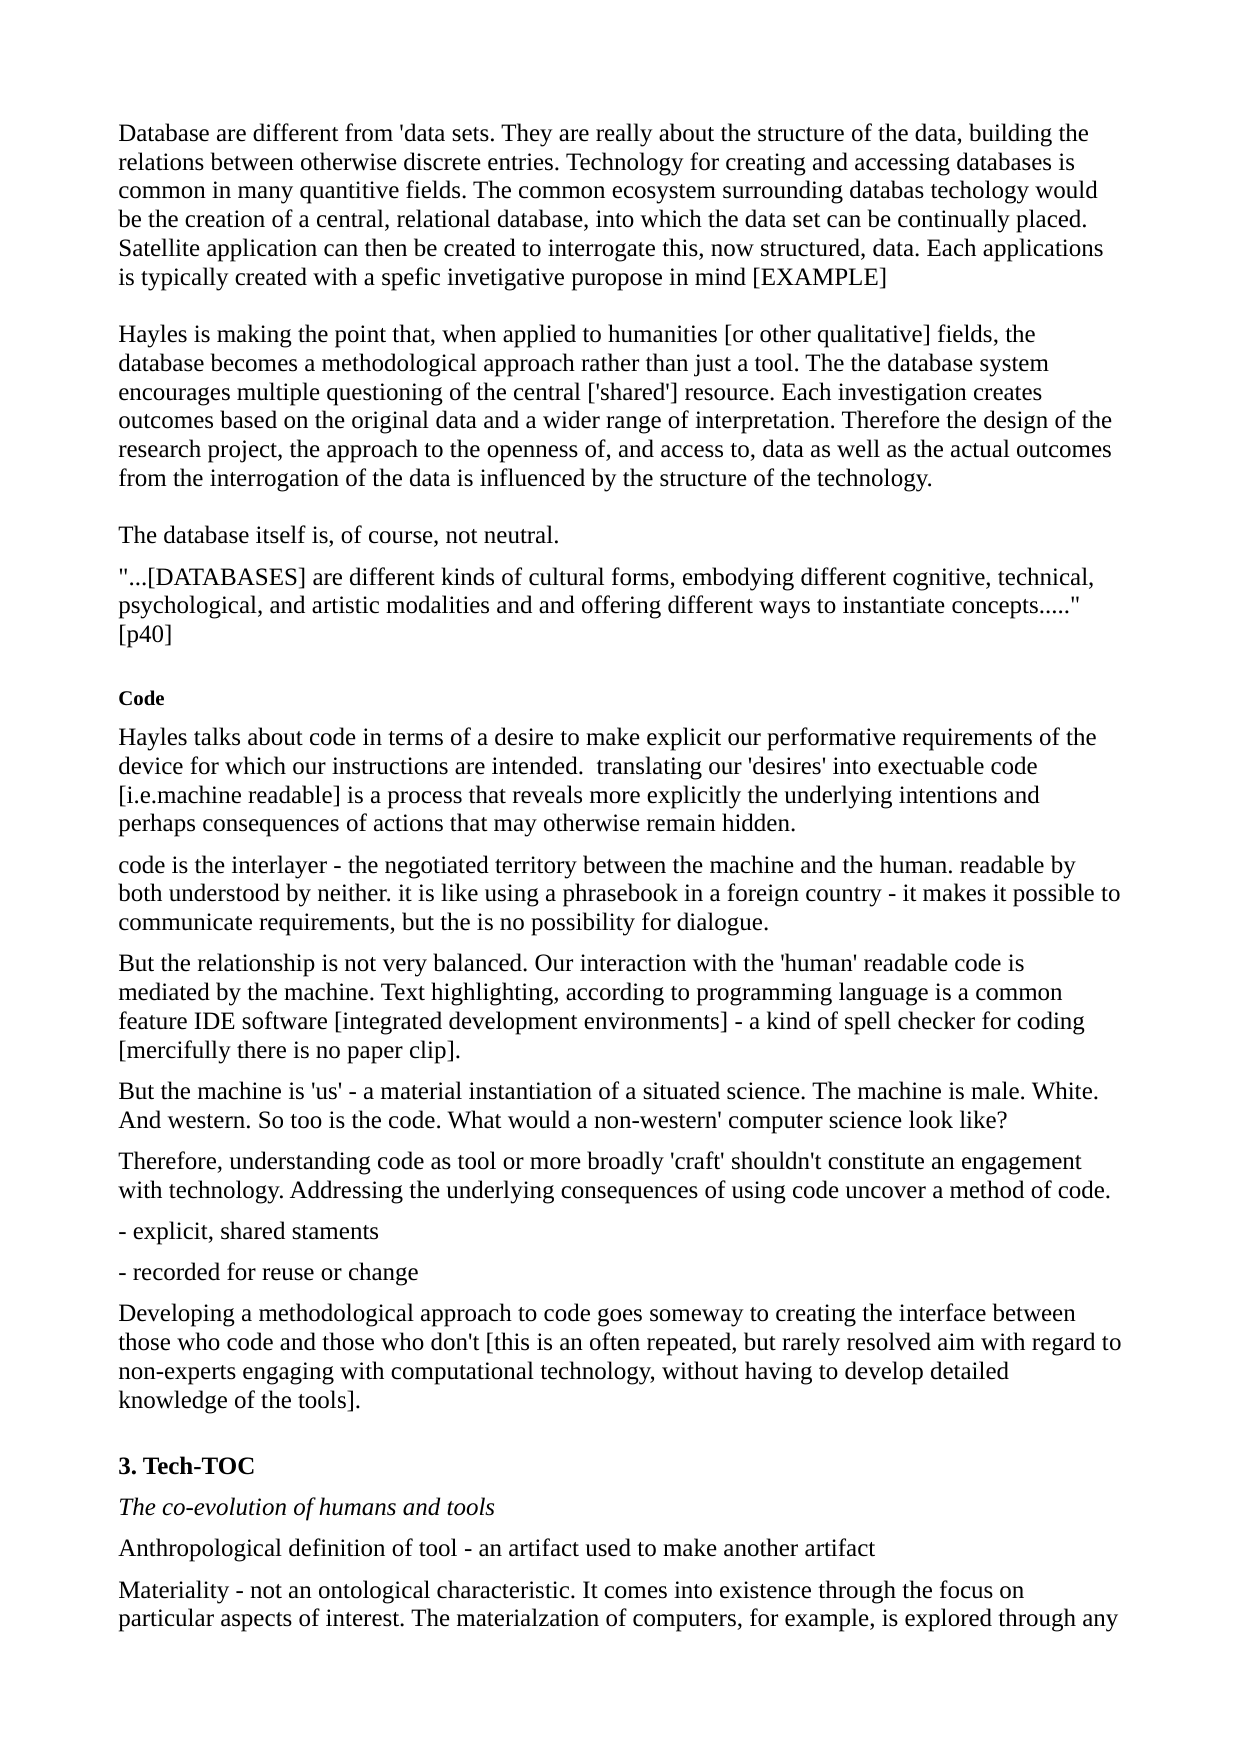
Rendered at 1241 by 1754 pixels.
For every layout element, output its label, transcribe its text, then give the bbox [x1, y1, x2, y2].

text But the machine is 'us' - a material instantiation of a situated science. The machine is male. White. And western. So too is the code. What would a non-western' computer science look like? [118, 1076, 1122, 1133]
text The co-evolution of humans and tools [118, 1492, 1122, 1521]
text But the relationship is not very balanced. Our interaction with the 'human' readable code is mediated by the machine. Text highlighting, according to programming language is a common feature IDE software [integrated development environments] - a kind of spell checker for coding [mercifully there is no paper clip]. [118, 948, 1122, 1063]
text Database are different from 'data sets. They are really about the structure of the data, building the relations between otherwise discrete entries. Technology for creating and accessing databases is common in many quantitive fields. The common ecosystem surrounding databas techology would be the creation of a central, relational database, into which the data set can be continually placed. Satellite application can then be created to interrogate this, now structured, data. Each applications is typically created with a spefic invetigative puropose in mind [EXAMPLE] Hayles is making the point that, when applied to humanities [or other qualitative] fields, the database becomes a methodological approach rather than just a tool. The the database system encourages multiple questioning of the central ['shared'] resource. Each investigation creates outcomes based on the original data and a wider range of interpretation. Therefore the design of the research project, the approach to the openness of, and access to, data as well as the actual outcomes from the interrogation of the data is influenced by the structure of the technology. The database itself is, of course, not neutral. [118, 118, 1122, 549]
text - explicit, shared staments [118, 1216, 1122, 1245]
text Developing a methodological approach to code goes someway to creating the interface between those who code and those who don't [this is an often repeated, but rarely resolved aim with regard to non-experts engaging with computational technology, without having to develop detailed knowledge of the tools]. [118, 1298, 1122, 1413]
text Anthropological definition of tool - an artifact used to make another artifact [118, 1533, 1122, 1562]
text code is the interlayer - the negotiated territory between the machine and the human. readable by both understood by neither. it is like using a phrasebook in a foreign country - it makes it possible to communicate requirements, but the is no possibility for dialogue. [118, 850, 1122, 936]
text Therefore, understanding code as tool or more broadly 'craft' shouldn't constitute an engagement with technology. Addressing the underlying consequences of using code uncover a method of code. [118, 1146, 1122, 1203]
subtitle 3. Tech-TOC [118, 1451, 1122, 1480]
text Hayles talks about code in terms of a desire to make explicit our performative requirements of the device for which our instructions are intended. translating our 'desires' into exectuable code [i.e.machine readable] is a process that reveals more explicitly the underlying intentions and perhaps consequences of actions that may otherwise remain hidden. [118, 722, 1122, 837]
subtitle Code [118, 686, 1122, 710]
text - recorded for reuse or change [118, 1257, 1122, 1286]
text Materiality - not an ontological characteristic. It comes into existence through the focus on particular aspects of interest. The materialzation of computers, for example, is explored through any [118, 1575, 1122, 1632]
text "...[DATABASES] are different kinds of cultural forms, embodying different cognitive, technical, psychological, and artistic modalities and and offering different ways to instantiate concepts....." [p40] [118, 562, 1122, 648]
